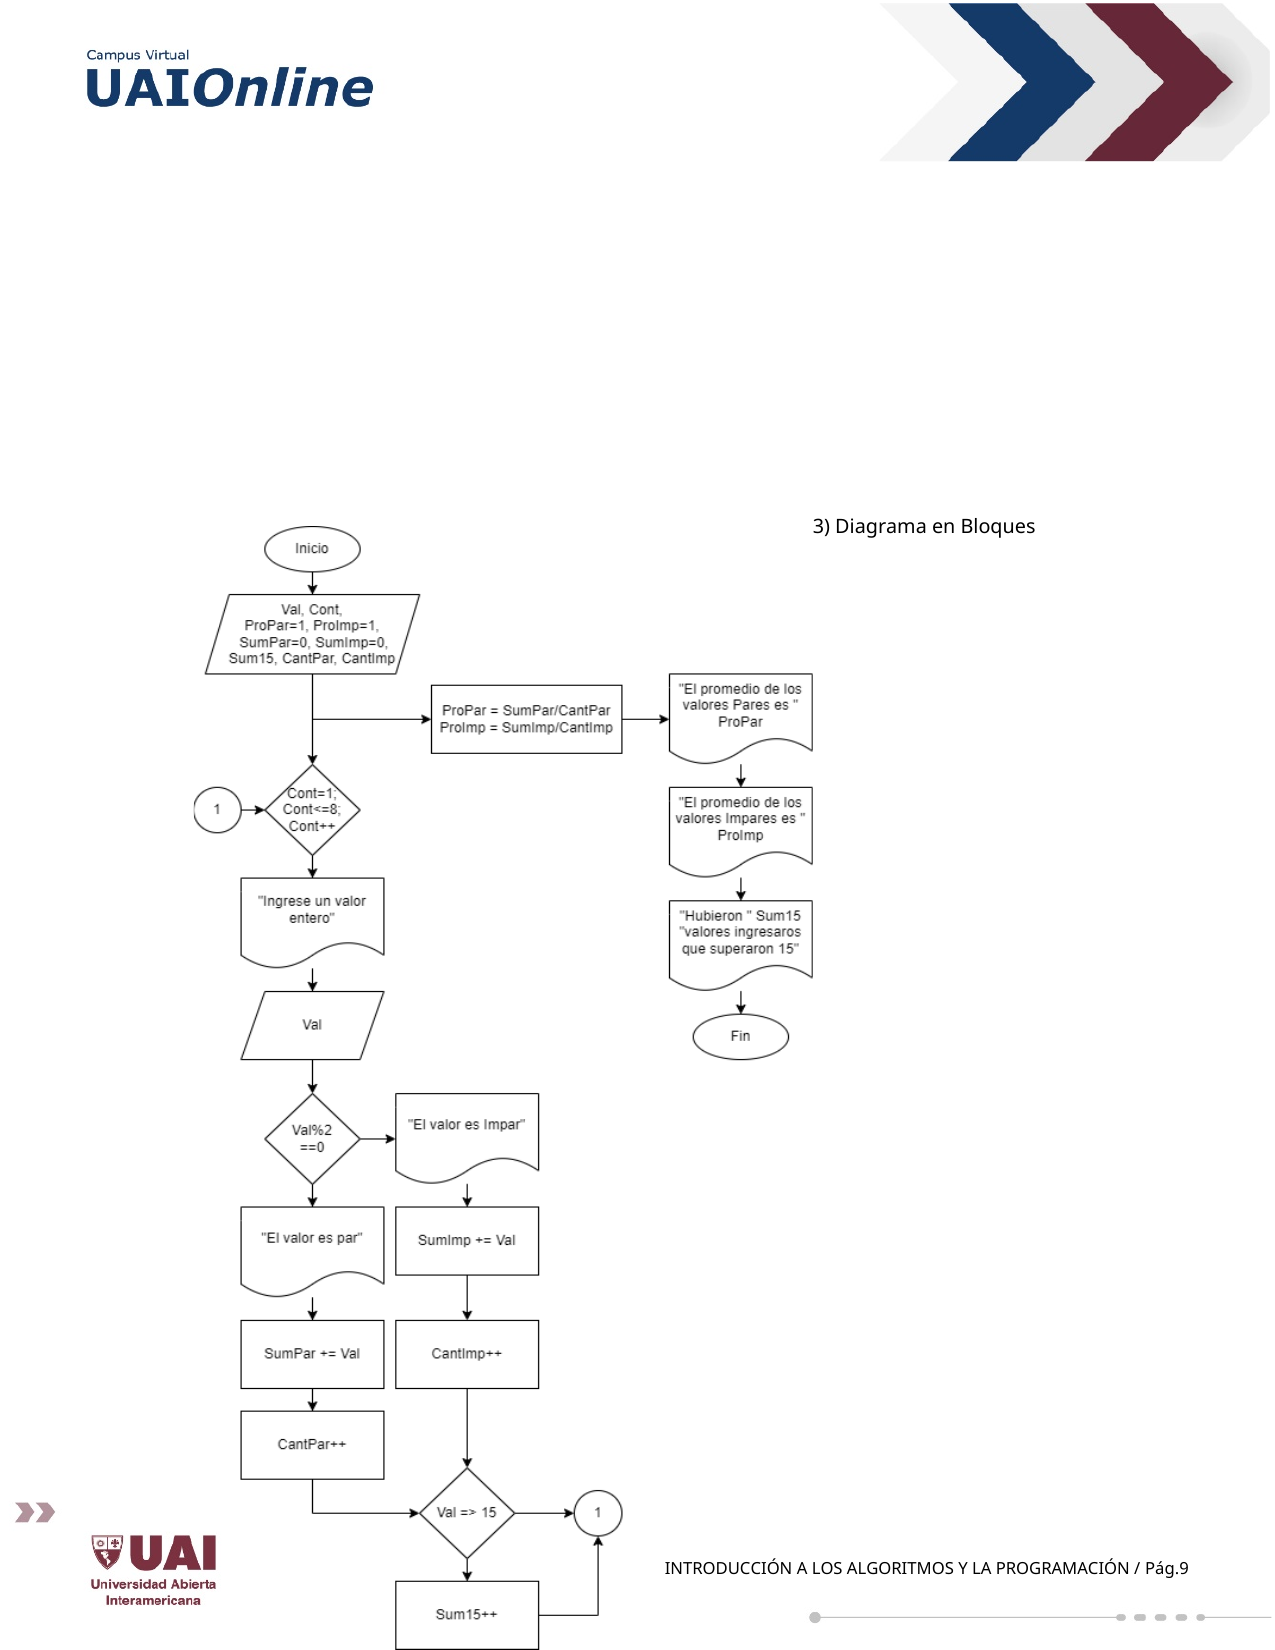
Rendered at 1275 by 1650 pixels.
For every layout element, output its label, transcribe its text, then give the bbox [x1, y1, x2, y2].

picture [0, 3, 1270, 162]
text [813, 541, 1098, 570]
text [177, 541, 193, 570]
text 3) Diagrama en Bloques [177, 512, 1098, 539]
picture [0, 526, 1272, 1650]
